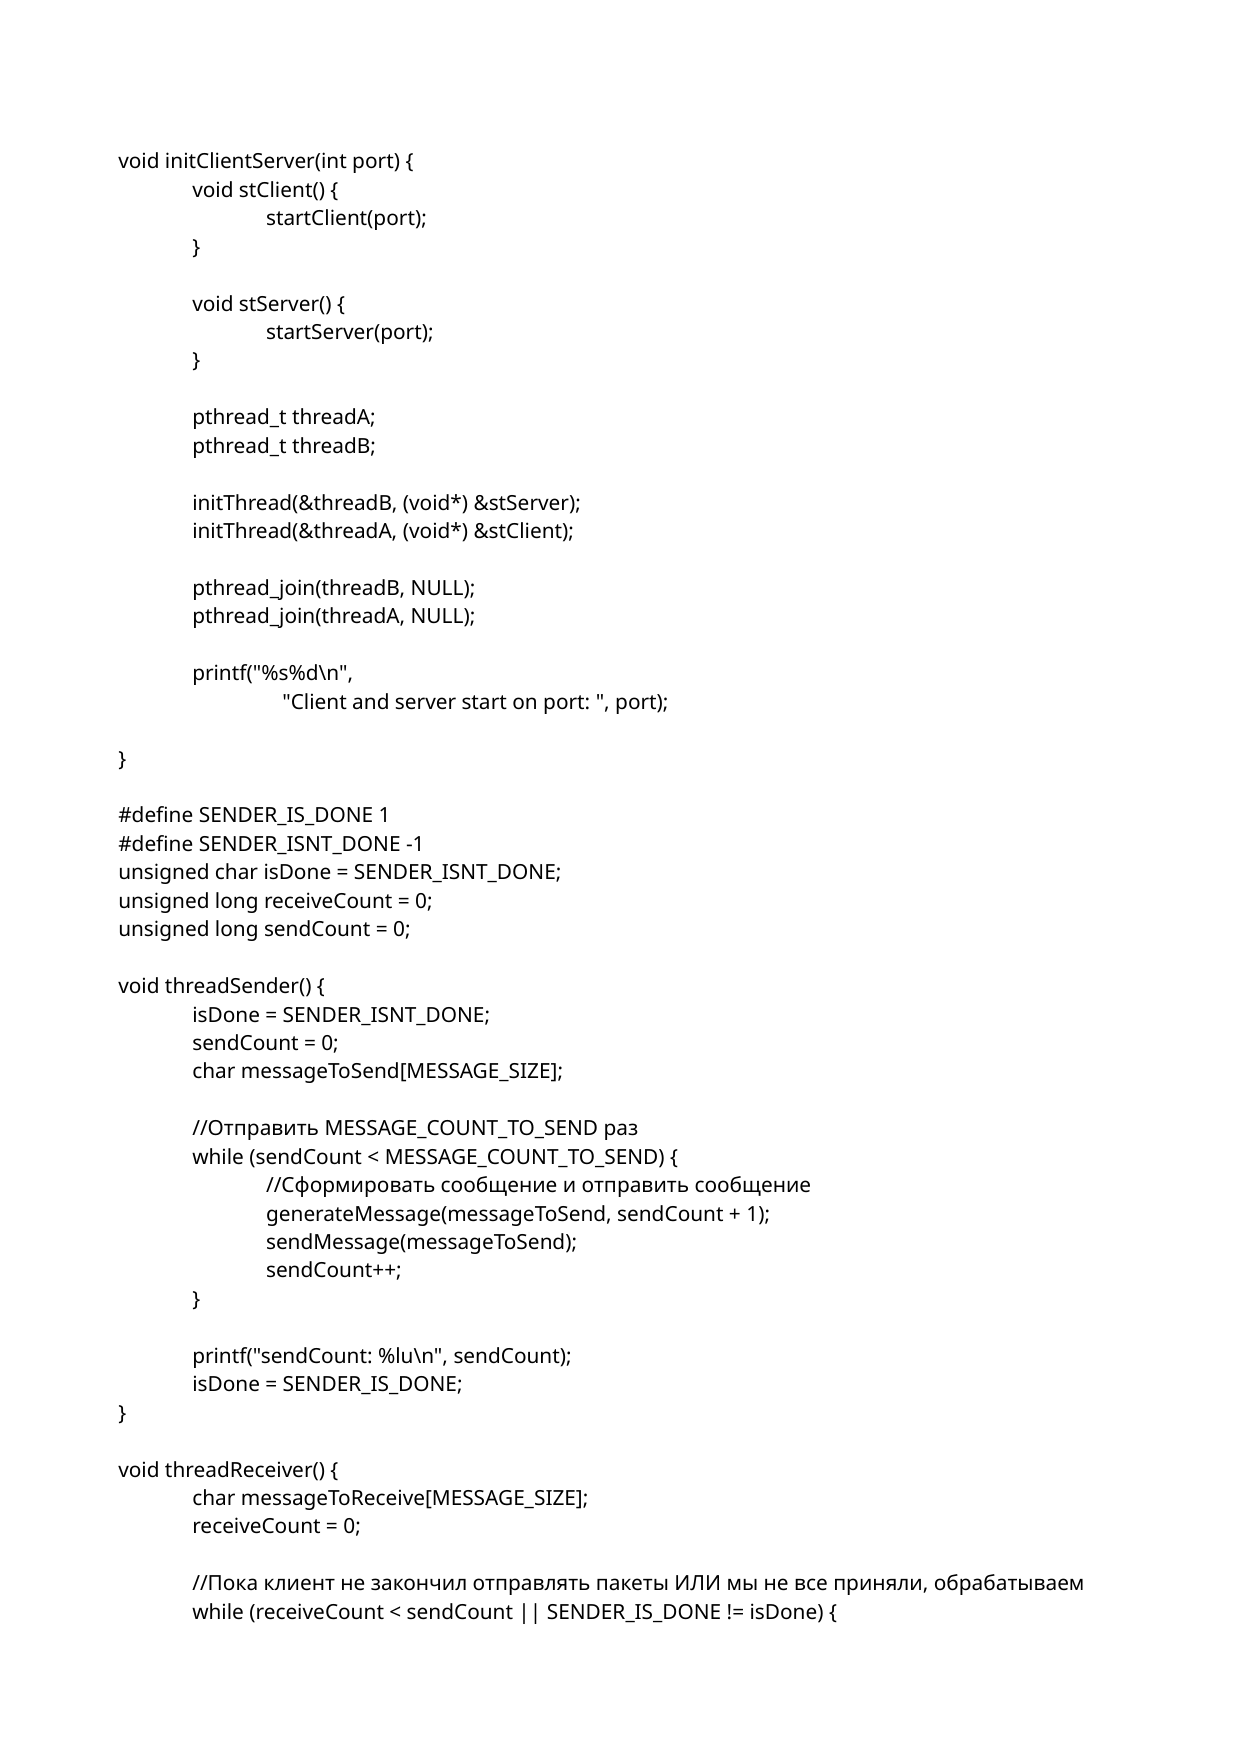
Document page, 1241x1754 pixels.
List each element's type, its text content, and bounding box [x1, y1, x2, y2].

text printf("%s%d\n", [118, 658, 1122, 687]
text } [118, 232, 1122, 260]
text //Пока клиент не закончил отправлять пакеты ИЛИ мы не все приняли, обрабатываем [118, 1568, 1122, 1597]
text isDone = SENDER_ISNT_DONE; [118, 1000, 1122, 1028]
text pthread_t threadB; [118, 431, 1122, 459]
text sendMessage(messageToSend); [118, 1227, 1122, 1256]
text unsigned long receiveCount = 0; [118, 886, 1122, 914]
text generateMessage(messageToSend, sendCount + 1); [118, 1199, 1122, 1227]
text void stClient() { [118, 175, 1122, 203]
text unsigned char isDone = SENDER_ISNT_DONE; [118, 857, 1122, 886]
text sendCount++; [118, 1256, 1122, 1284]
text } [118, 744, 1122, 772]
text initThread(&threadB, (void*) &stServer); [118, 488, 1122, 516]
text receiveCount = 0; [118, 1512, 1122, 1540]
text pthread_t threadA; [118, 402, 1122, 431]
text //Сформировать сообщение и отправить сообщение [118, 1170, 1122, 1199]
text char messageToSend[MESSAGE_SIZE]; [118, 1057, 1122, 1085]
text } [118, 1284, 1122, 1312]
text } [118, 1398, 1122, 1426]
text void stServer() { [118, 289, 1122, 317]
text #define SENDER_ISNT_DONE -1 [118, 829, 1122, 857]
text void threadSender() { [118, 971, 1122, 1000]
text printf("sendCount: %lu\n", sendCount); [118, 1341, 1122, 1369]
text startServer(port); [118, 317, 1122, 346]
text isDone = SENDER_IS_DONE; [118, 1369, 1122, 1398]
text while (receiveCount < sendCount || SENDER_IS_DONE != isDone) { [118, 1597, 1122, 1625]
text startClient(port); [118, 203, 1122, 232]
text char messageToReceive[MESSAGE_SIZE]; [118, 1483, 1122, 1512]
text pthread_join(threadB, NULL); [118, 573, 1122, 602]
text pthread_join(threadA, NULL); [118, 602, 1122, 630]
text unsigned long sendCount = 0; [118, 914, 1122, 943]
text while (sendCount < MESSAGE_COUNT_TO_SEND) { [118, 1142, 1122, 1170]
text initThread(&threadA, (void*) &stClient); [118, 516, 1122, 545]
text void threadReceiver() { [118, 1455, 1122, 1483]
text #define SENDER_IS_DONE 1 [118, 801, 1122, 829]
text "Client and server start on port: ", port); [118, 687, 1122, 715]
text void initClientServer(int port) { [118, 147, 1122, 175]
text //Отправить MESSAGE_COUNT_TO_SEND раз [118, 1113, 1122, 1142]
text } [118, 346, 1122, 374]
text sendCount = 0; [118, 1028, 1122, 1057]
